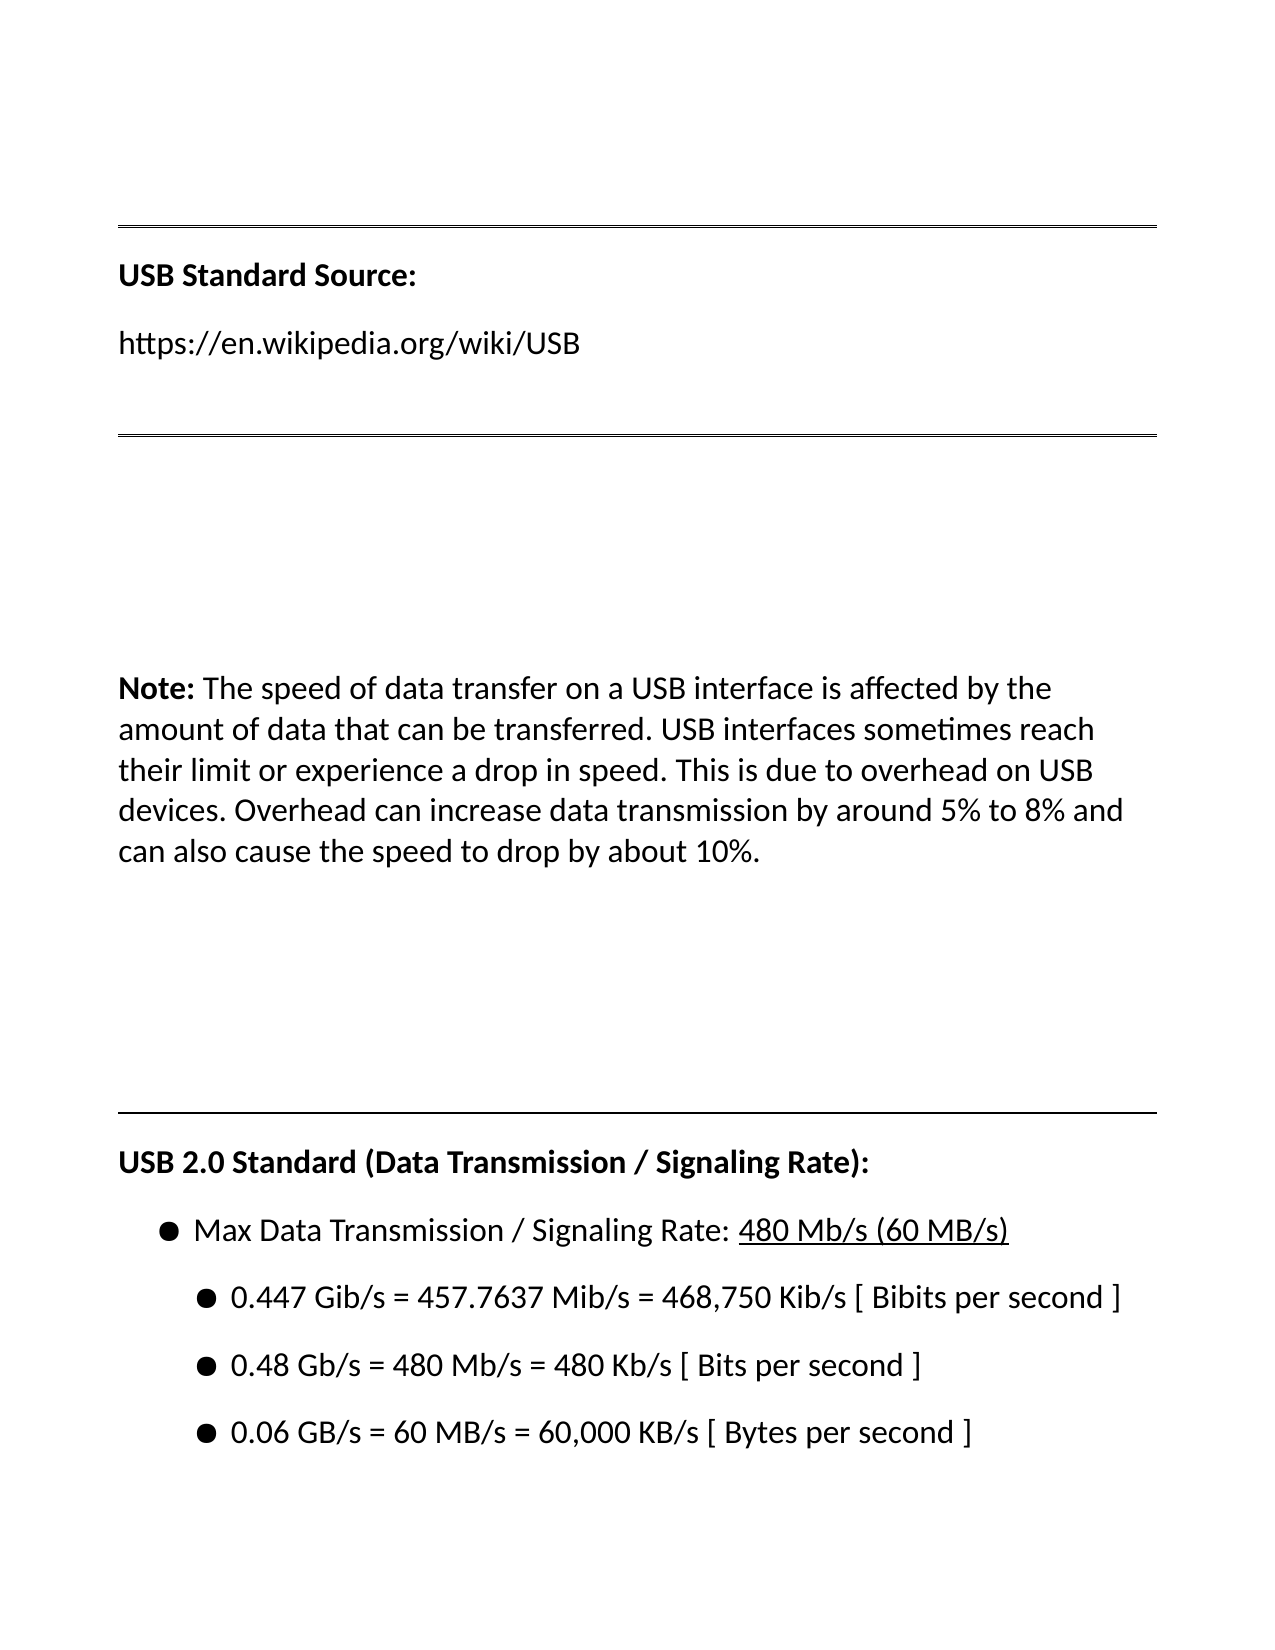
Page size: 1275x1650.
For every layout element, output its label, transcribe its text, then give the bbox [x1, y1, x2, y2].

text USB Standard Source: [118, 254, 1157, 295]
text USB 2.0 Standard (Data Transmission / Signaling Rate): [118, 1141, 1157, 1182]
list Max Data Transmission / Signaling Rate: 480 Mb/s (60 MB/s) [156, 1208, 1157, 1249]
list 0.06 GB/s = 60 MB/s = 60,000 KB/s [ Bytes per second ] [193, 1411, 1157, 1452]
text https://en.wikipedia.org/wiki/USB [118, 322, 1157, 363]
text Note: The speed of data transfer on a USB interface is affected by the amount of data that can be transferred. USB interfaces sometimes reach their limit or experience a drop in speed. This is due to overhead on USB devices. Overhead can increase data transmission by around 5% to 8% and can also cause the speed to drop by about 10%. [118, 667, 1157, 871]
list 0.447 Gib/s = 457.7637 Mib/s = 468,750 Kib/s [ Bibits per second ] [193, 1276, 1157, 1317]
list 0.48 Gb/s = 480 Mb/s = 480 Kb/s [ Bits per second ] [193, 1344, 1157, 1384]
